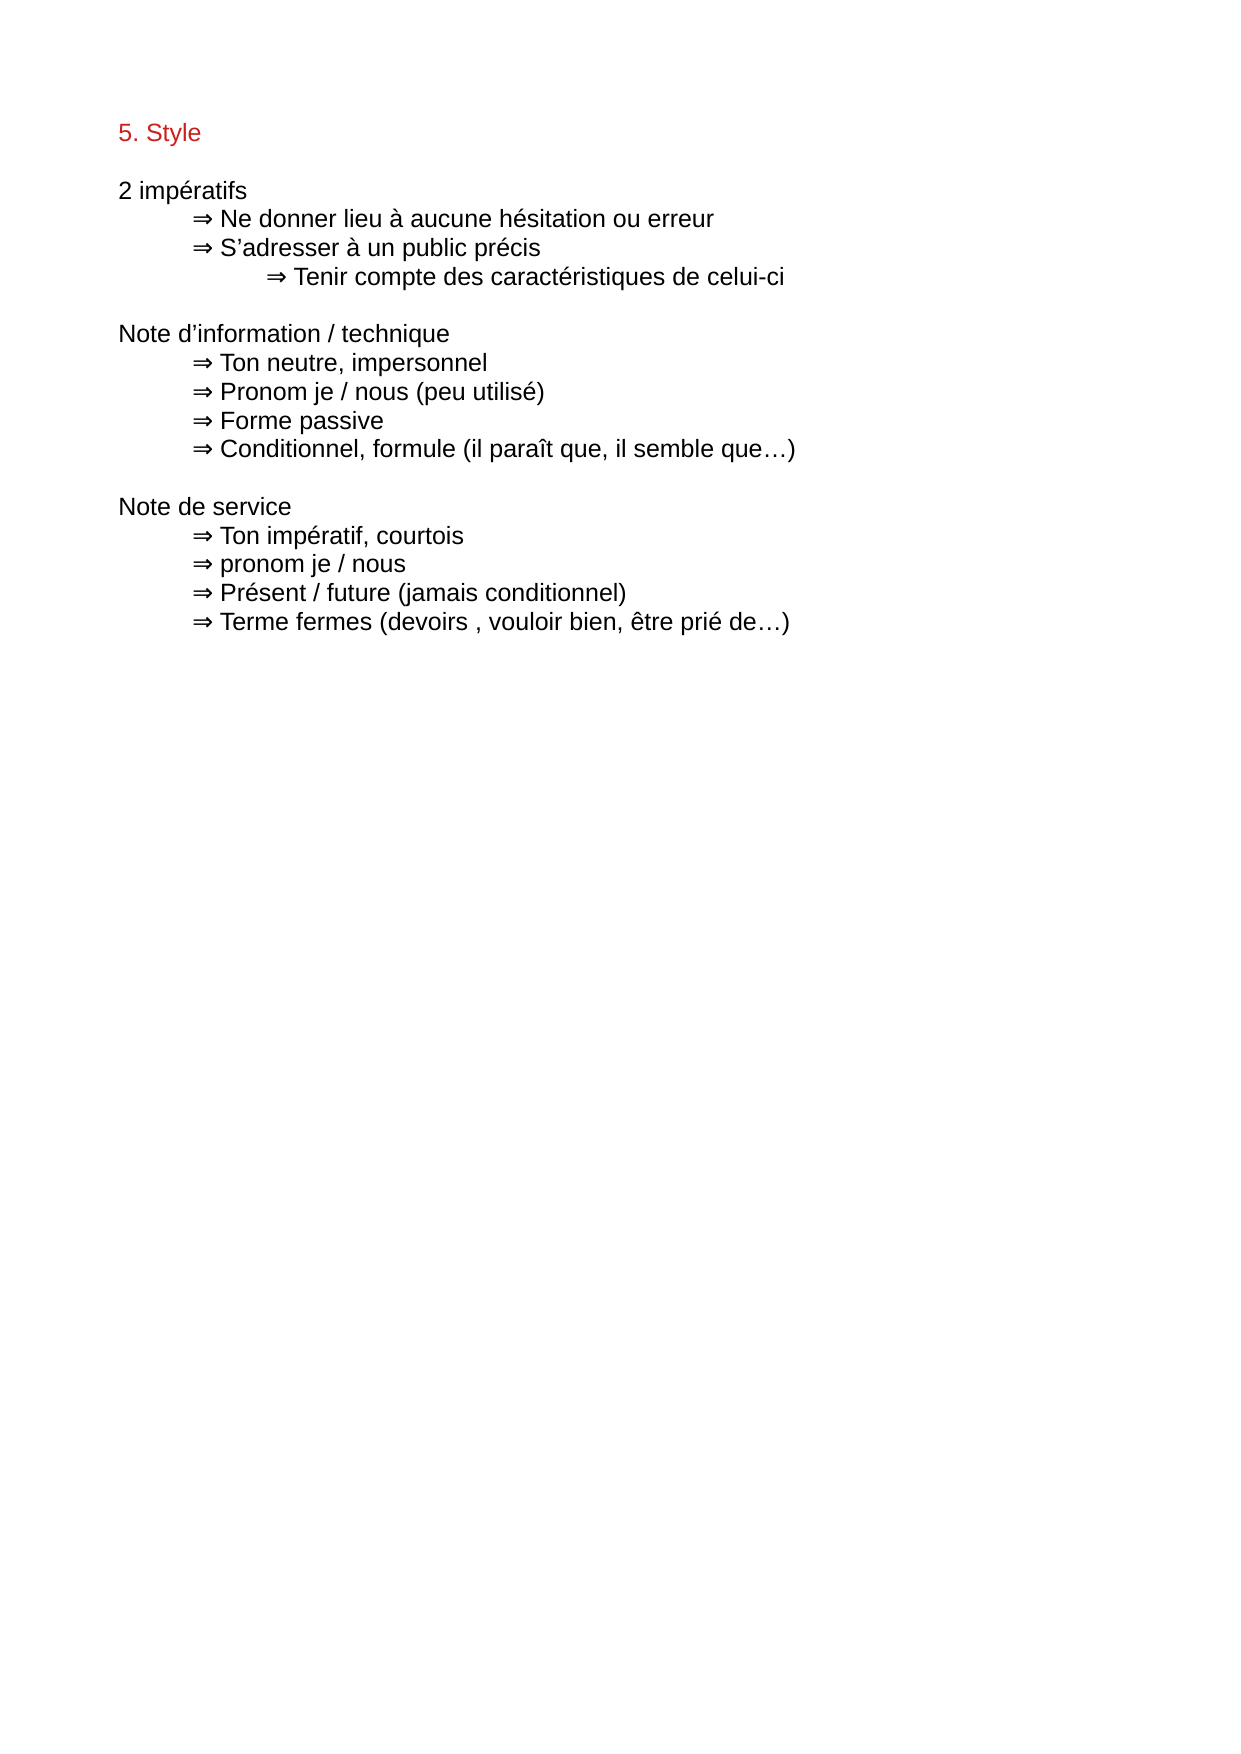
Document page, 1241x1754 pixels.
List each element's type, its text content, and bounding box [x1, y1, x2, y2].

text ⇒ Terme fermes (devoirs , vouloir bien, être prié de…) [118, 607, 1122, 636]
text Note de service [118, 492, 1122, 521]
text ⇒ pronom je / nous [118, 549, 1122, 578]
text ⇒ Ton impératif, courtois [118, 521, 1122, 549]
text 2 impératifs [118, 176, 1122, 204]
text Note d’information / technique [118, 319, 1122, 348]
text ⇒ Conditionnel, formule (il paraît que, il semble que…) [118, 434, 1122, 463]
text ⇒ S’adresser à un public précis [118, 233, 1122, 262]
text ⇒ Tenir compte des caractéristiques de celui-ci [118, 262, 1122, 291]
text ⇒ Forme passive [118, 406, 1122, 434]
text ⇒ Présent / future (jamais conditionnel) [118, 578, 1122, 607]
text ⇒ Ne donner lieu à aucune hésitation ou erreur [118, 204, 1122, 233]
text ⇒ Ton neutre, impersonnel [118, 348, 1122, 377]
text ⇒ Pronom je / nous (peu utilisé) [118, 377, 1122, 406]
text 5. Style [118, 118, 1122, 147]
